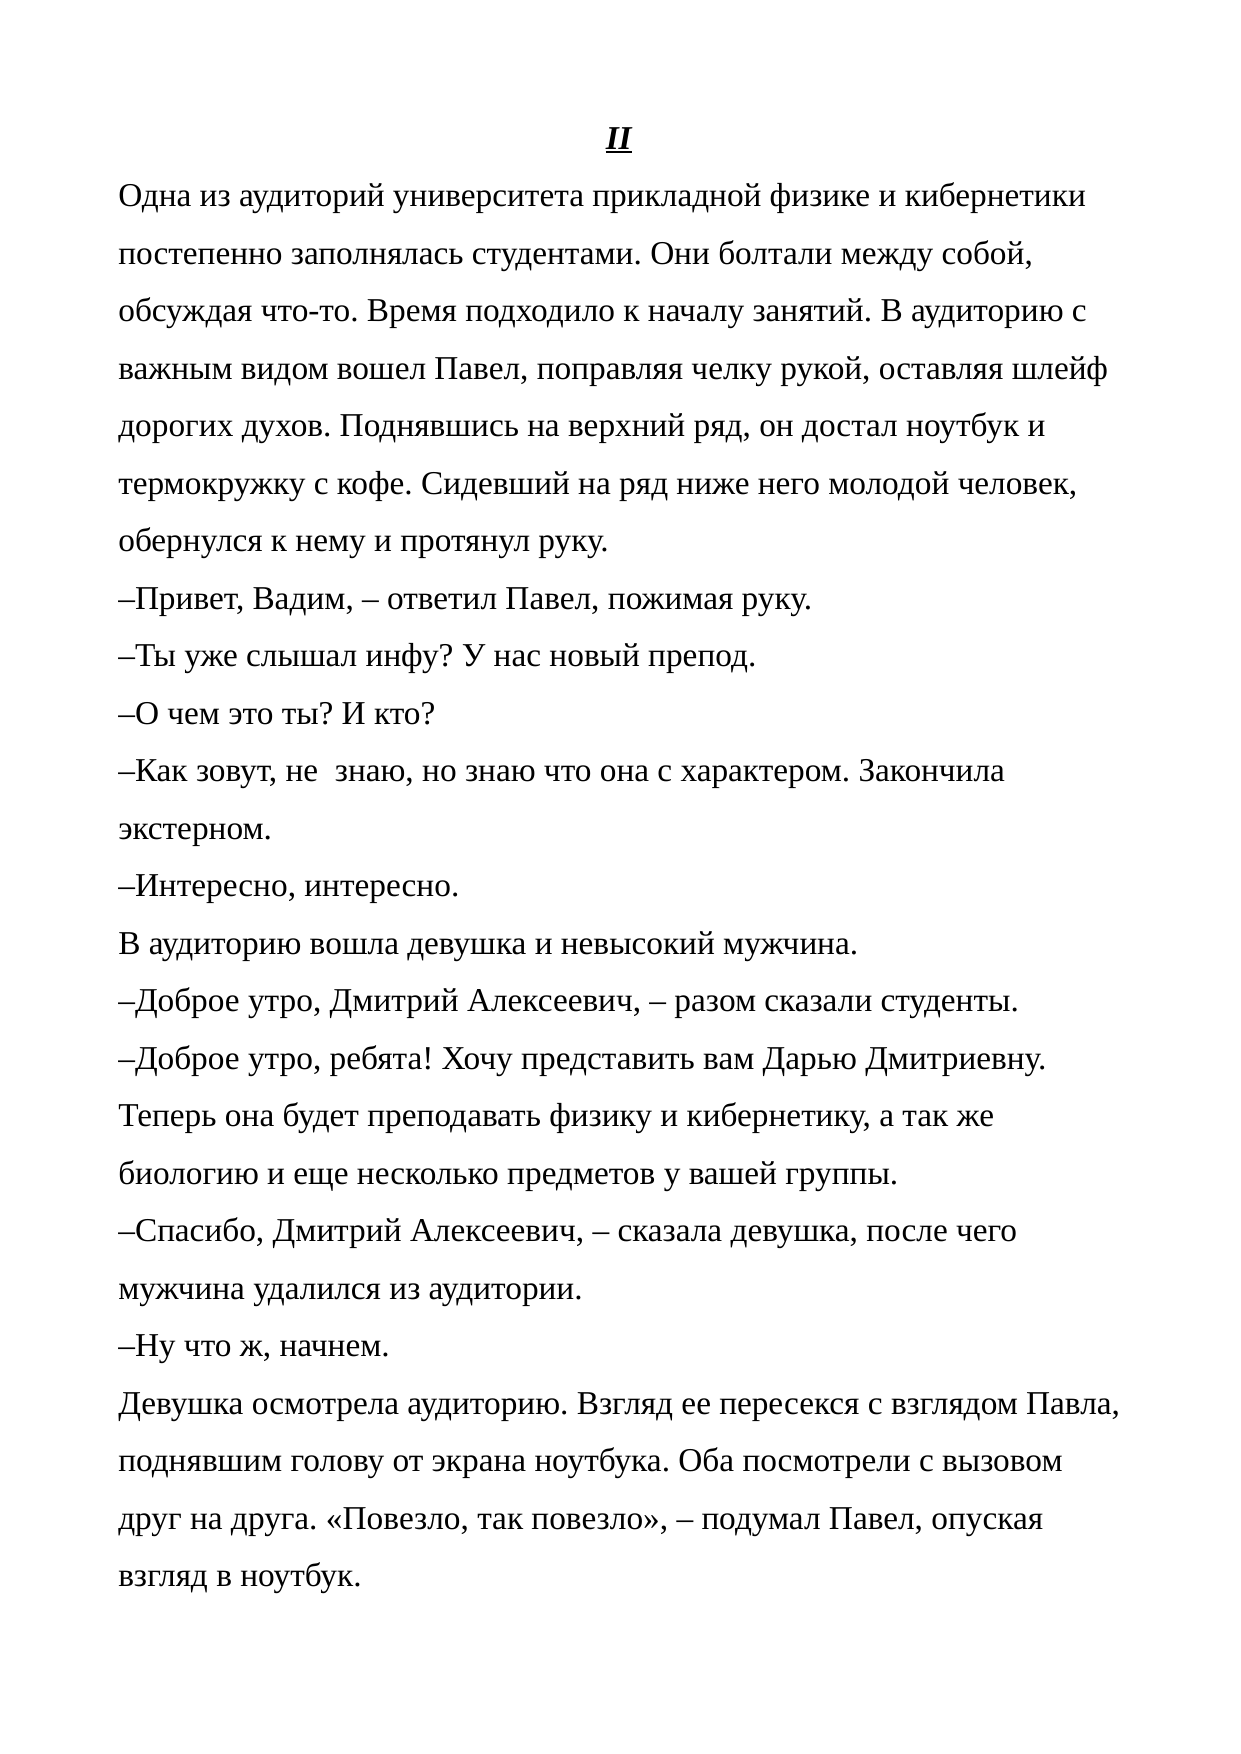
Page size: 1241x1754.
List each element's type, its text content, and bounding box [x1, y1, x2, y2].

text –Привет, Вадим, – ответил Павел, пожимая руку. [118, 578, 1122, 616]
text В аудиторию вошла девушка и невысокий мужчина. [118, 923, 1122, 961]
text Девушка осмотрела аудиторию. Взгляд ее пересекся с взглядом Павла, поднявшим голову от экрана ноутбука. Оба посмотрели с вызовом друг на друга. «Повезло, так повезло», – подумал Павел, опуская взгляд в ноутбук. [118, 1383, 1122, 1594]
text –Спасибо, Дмитрий Алексеевич, – сказала девушка, после чего мужчина удалился из аудитории. [118, 1211, 1122, 1306]
text –Доброе утро, ребята! Хочу представить вам Дарью Дмитриевну. Теперь она будет преподавать физику и кибернетику, а так же биологию и еще несколько предметов у вашей группы. [118, 1038, 1122, 1191]
text –Доброе утро, Дмитрий Алексеевич, – разом сказали студенты. [118, 981, 1122, 1019]
text –Ты уже слышал инфу? У нас новый препод. [118, 636, 1122, 674]
text Одна из аудиторий университета прикладной физике и кибернетики постепенно заполнялась студентами. Они болтали между собой, обсуждая что-то. Время подходило к началу занятий. В аудиторию с важным видом вошел Павел, поправляя челку рукой, оставляя шлейф дорогих духов. Поднявшись на верхний ряд, он достал ноутбук и термокружку с кофе. Сидевший на ряд ниже него молодой человек, обернулся к нему и протянул руку. [118, 176, 1122, 559]
text –Интересно, интересно. [118, 866, 1122, 904]
text II [118, 118, 1122, 156]
text –Ну что ж, начнем. [118, 1326, 1122, 1364]
text –О чем это ты? И кто? [118, 693, 1122, 731]
text –Как зовут, не знаю, но знаю что она с характером. Закончила экстерном. [118, 751, 1122, 846]
